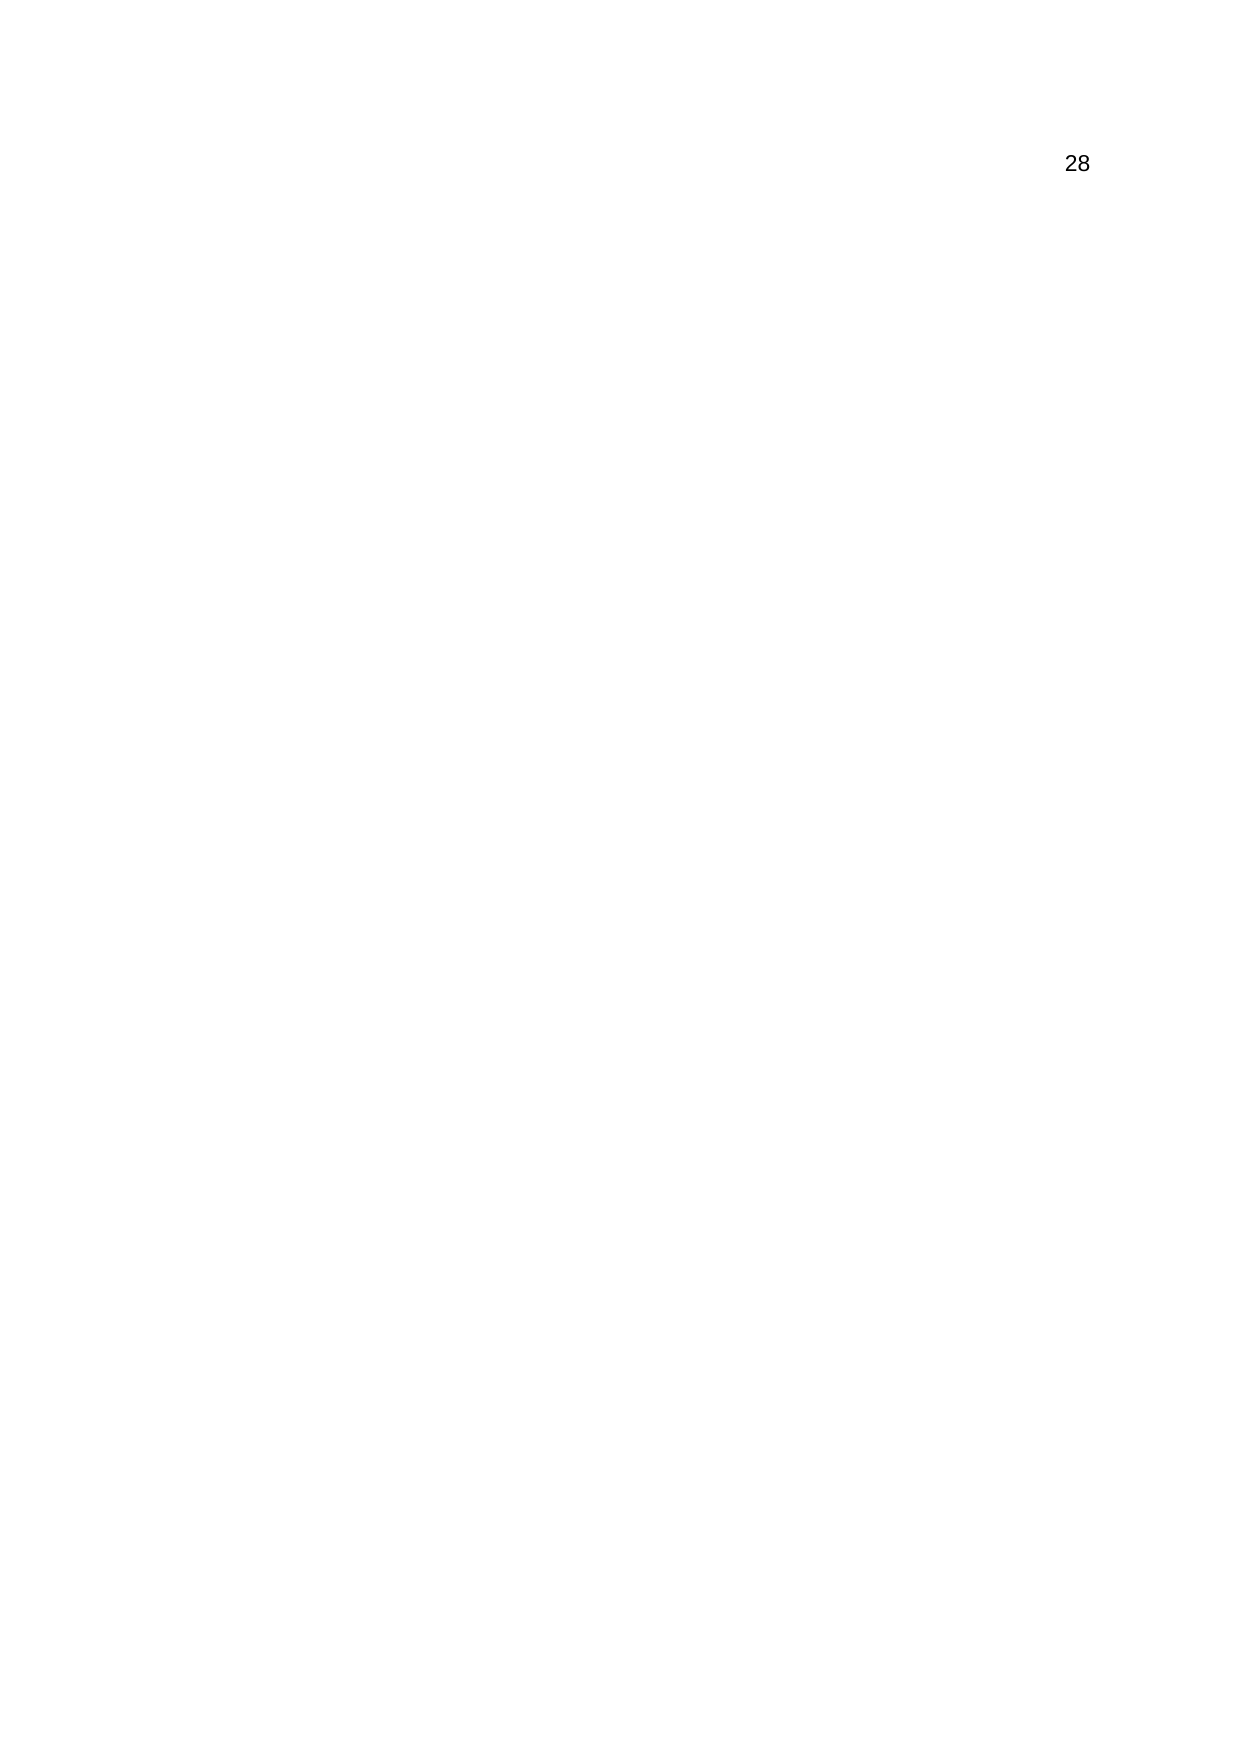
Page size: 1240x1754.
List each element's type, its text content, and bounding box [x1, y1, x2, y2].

text 28 [1064, 150, 1091, 176]
